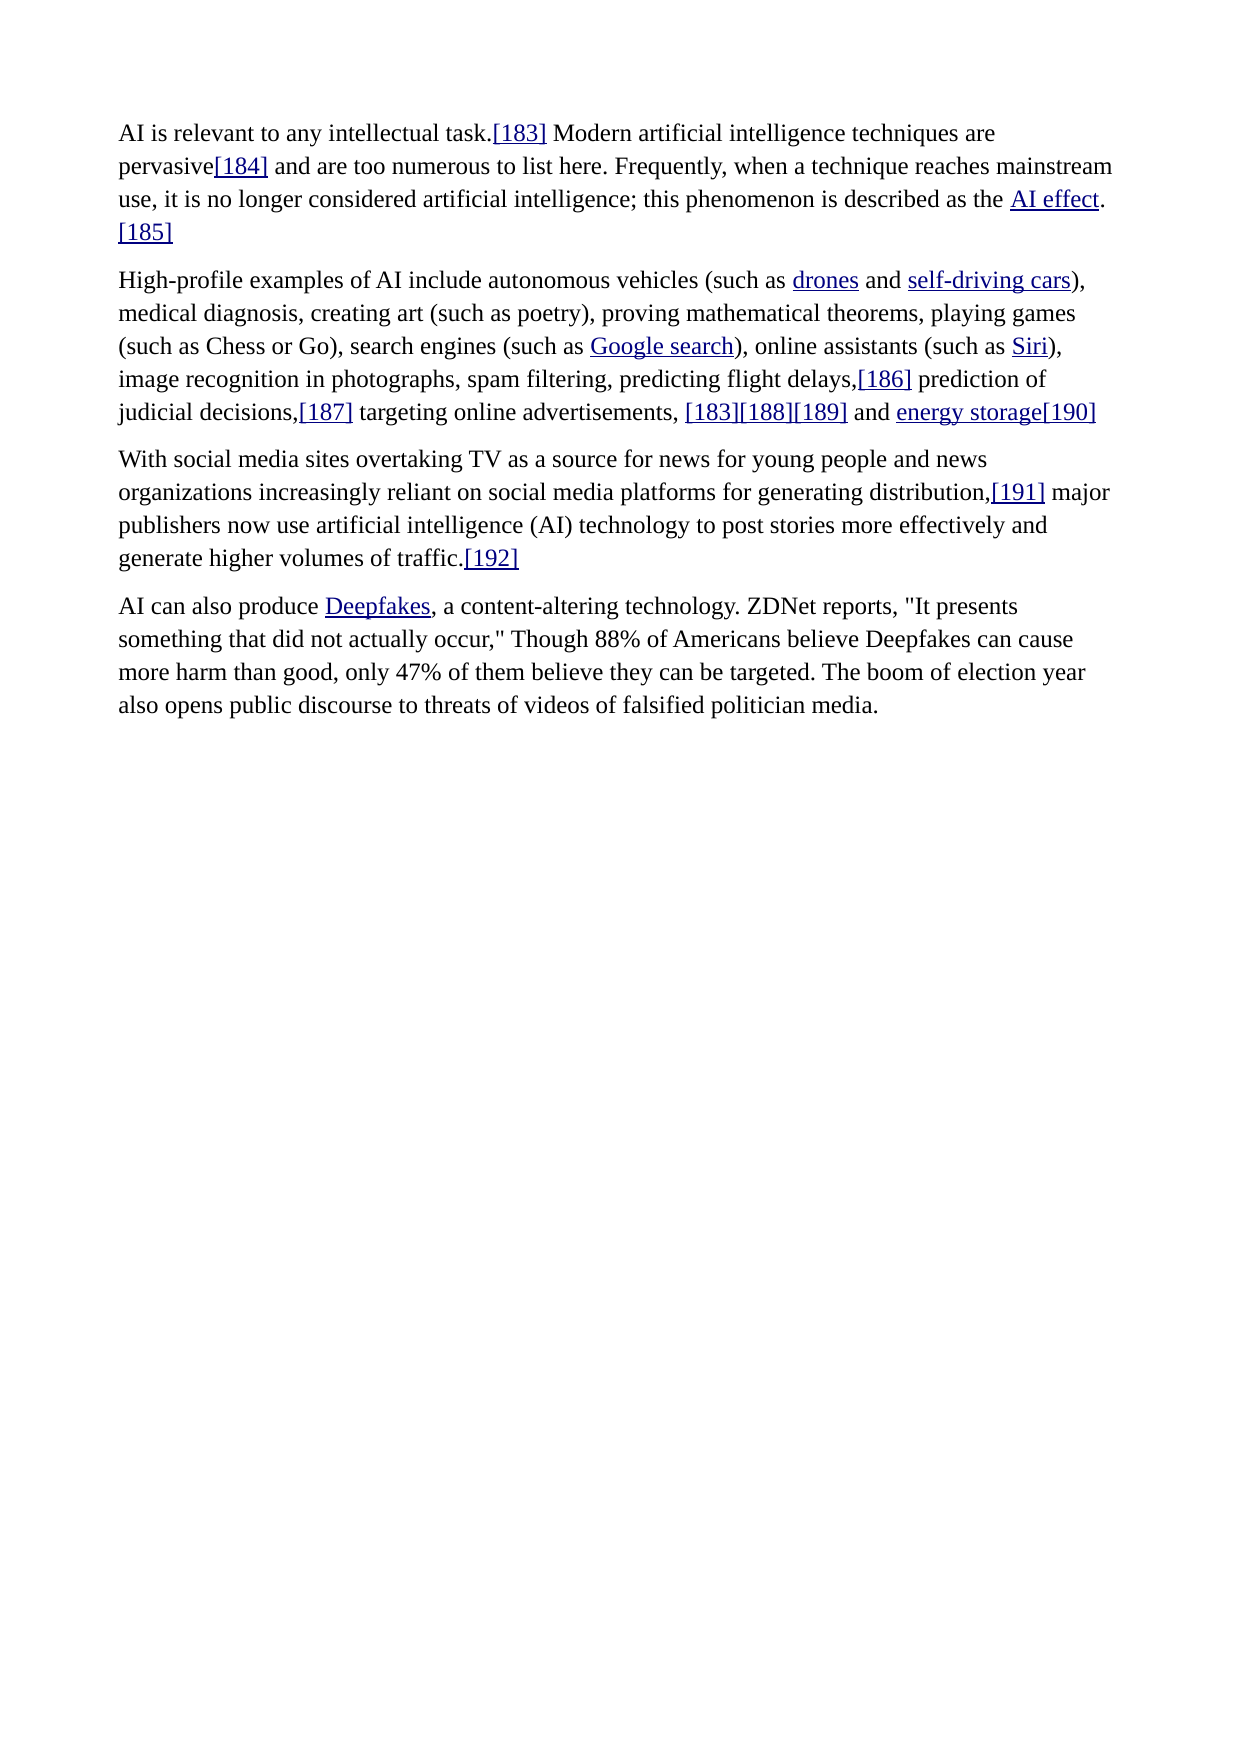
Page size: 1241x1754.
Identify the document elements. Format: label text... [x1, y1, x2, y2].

text With social media sites overtaking TV as a source for news for young people and news organizations increasingly reliant on social media platforms for generating distribution,[191] major publishers now use artificial intelligence (AI) technology to post stories more effectively and generate higher volumes of traffic.[192] [118, 444, 1122, 572]
text AI is relevant to any intellectual task.[183] Modern artificial intelligence techniques are pervasive[184] and are too numerous to list here. Frequently, when a technique reaches mainstream use, it is no longer considered artificial intelligence; this phenomenon is described as the AI effect.[185] [118, 118, 1122, 246]
text High-profile examples of AI include autonomous vehicles (such as drones and self-driving cars), medical diagnosis, creating art (such as poetry), proving mathematical theorems, playing games (such as Chess or Go), search engines (such as Google search), online assistants (such as Siri), image recognition in photographs, spam filtering, predicting flight delays,[186] prediction of judicial decisions,[187] targeting online advertisements, [183][188][189] and energy storage[190] [118, 265, 1122, 426]
text AI can also produce Deepfakes, a content-altering technology. ZDNet reports, "It presents something that did not actually occur," Though 88% of Americans believe Deepfakes can cause more harm than good, only 47% of them believe they can be targeted. The boom of election year also opens public discourse to threats of videos of falsified politician media. [118, 591, 1122, 719]
